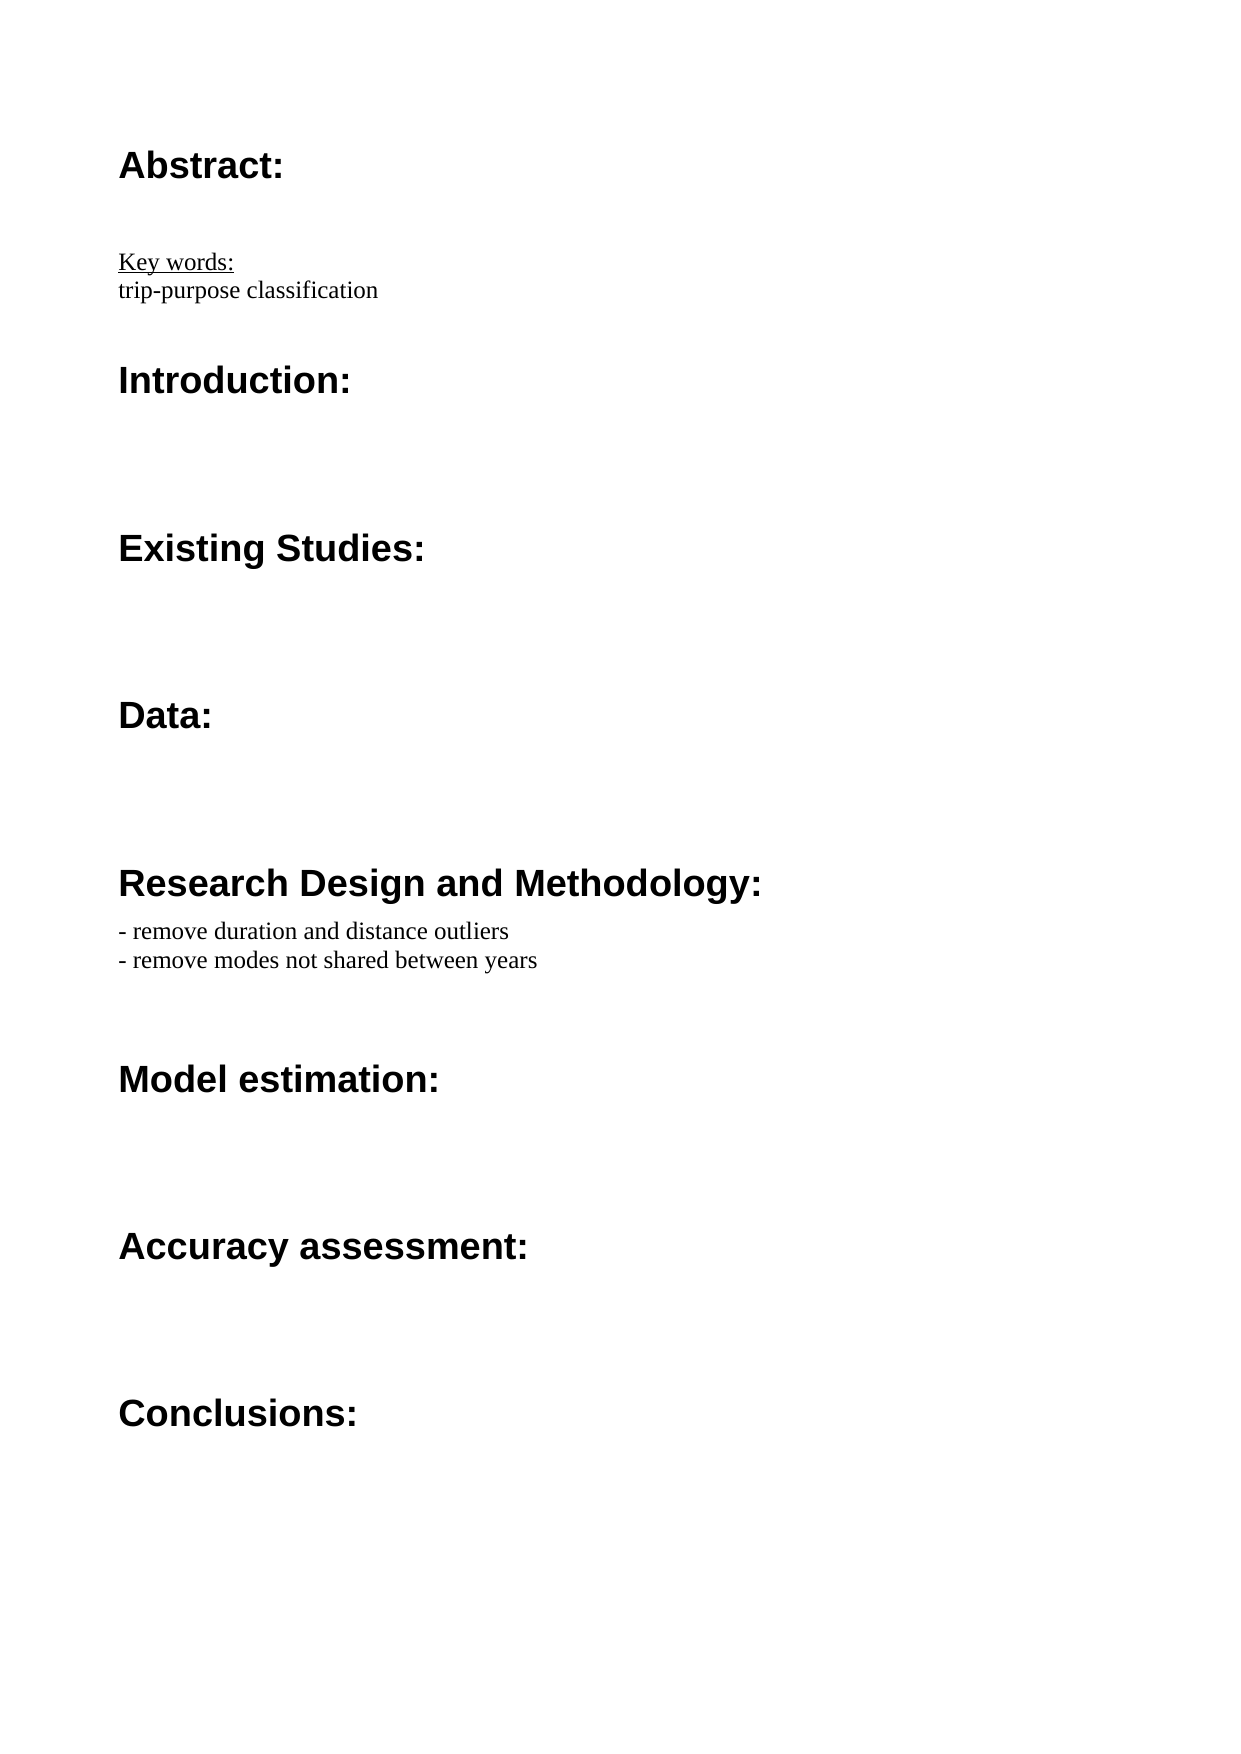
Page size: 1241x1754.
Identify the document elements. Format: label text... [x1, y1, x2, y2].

subtitle Accuracy assessment: [118, 1224, 1122, 1267]
subtitle Data: [118, 693, 1122, 737]
subtitle Conclusions: [118, 1391, 1122, 1435]
text - remove modes not shared between years [118, 945, 1122, 974]
subtitle Model estimation: [118, 1056, 1122, 1100]
text - remove duration and distance outliers [118, 916, 1122, 945]
subtitle Research Design and Methodology: [118, 860, 1122, 904]
subtitle Abstract: [118, 143, 1122, 187]
text trip-purpose classification [118, 276, 1122, 304]
subtitle Introduction: [118, 358, 1122, 402]
subtitle Existing Studies: [118, 526, 1122, 569]
text Key words: [118, 247, 1122, 276]
